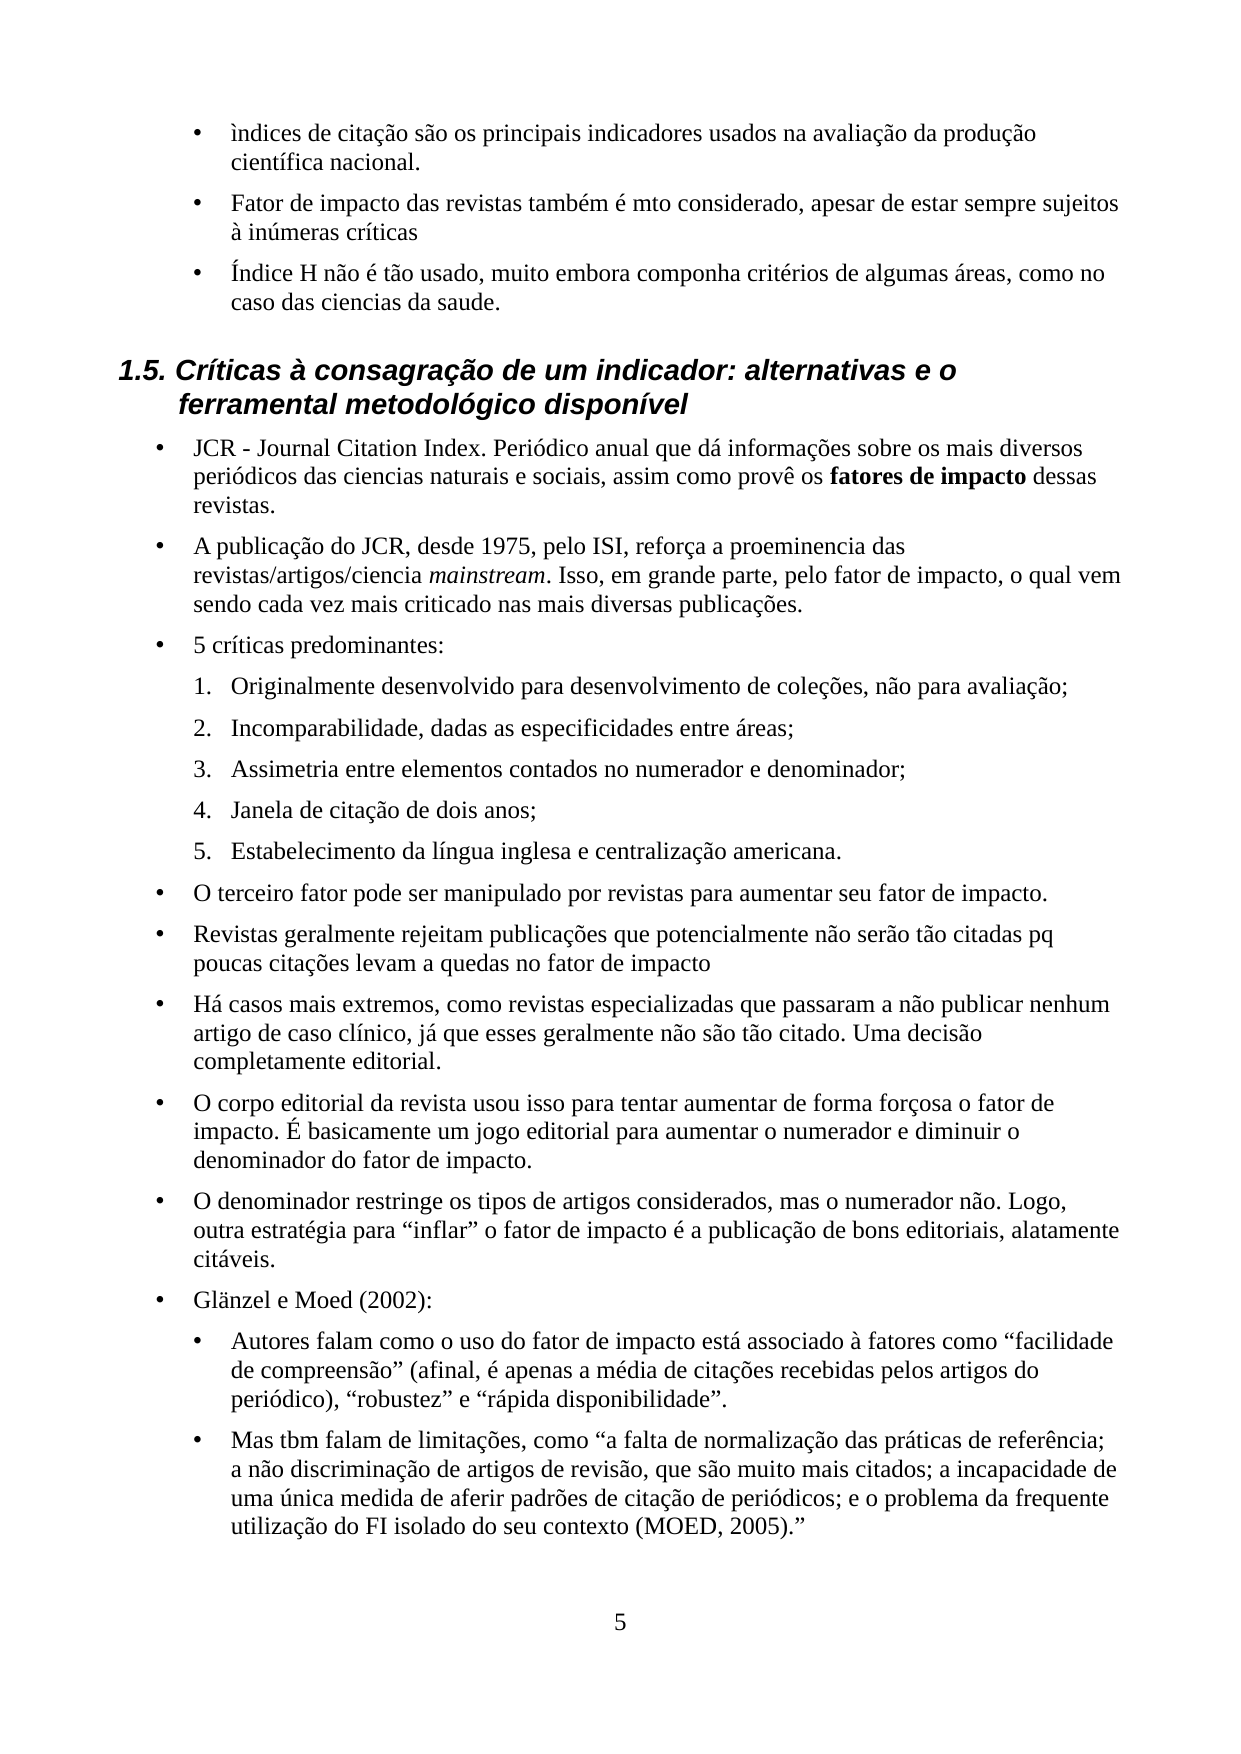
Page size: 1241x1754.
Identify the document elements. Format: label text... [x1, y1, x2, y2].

list JCR - Journal Citation Index. Periódico anual que dá informações sobre os mais diversos periódicos das ciencias naturais e sociais, assim como provê os fatores de impacto dessas revistas. [156, 433, 1122, 519]
list 5 críticas predominantes: [156, 630, 1122, 659]
list A publicação do JCR, desde 1975, pelo ISI, reforça a proeminencia das revistas/artigos/ciencia mainstream. Isso, em grande parte, pelo fator de impacto, o qual vem sendo cada vez mais criticado nas mais diversas publicações. [156, 531, 1122, 618]
list Assimetria entre elementos contados no numerador e denominador; [193, 754, 1122, 783]
list Há casos mais extremos, como revistas especializadas que passaram a não publicar nenhum artigo de caso clínico, já que esses geralmente não são tão citado. Uma decisão completamente editorial. [156, 989, 1122, 1075]
list Janela de citação de dois anos; [193, 795, 1122, 824]
list O denominador restringe os tipos de artigos considerados, mas o numerador não. Logo, outra estratégia para “inflar” o fator de impacto é a publicação de bons editoriais, alatamente citáveis. [156, 1186, 1122, 1273]
list Fator de impacto das revistas também é mto considerado, apesar de estar sempre sujeitos à inúmeras críticas [193, 188, 1122, 246]
list Revistas geralmente rejeitam publicações que potencialmente não serão tão citadas pq poucas citações levam a quedas no fator de impacto [156, 919, 1122, 976]
list Glänzel e Moed (2002): [156, 1285, 1122, 1314]
list Autores falam como o uso do fator de impacto está associado à fatores como “facilidade de compreensão” (afinal, é apenas a média de citações recebidas pelos artigos do periódico), “robustez” e “rápida disponibilidade”. [193, 1326, 1122, 1413]
list Incomparabilidade, dadas as especificidades entre áreas; [193, 713, 1122, 741]
subtitle Críticas à consagração de um indicador: alternativas e o ferramental metodológico disponível [118, 353, 1122, 420]
list Estabelecimento da língua inglesa e centralização americana. [193, 836, 1122, 865]
list ìndices de citação são os principais indicadores usados na avaliação da produção científica nacional. [193, 118, 1122, 176]
list O corpo editorial da revista usou isso para tentar aumentar de forma forçosa o fator de impacto. É basicamente um jogo editorial para aumentar o numerador e diminuir o denominador do fator de impacto. [156, 1088, 1122, 1174]
list Índice H não é tão usado, muito embora componha critérios de algumas áreas, como no caso das ciencias da saude. [193, 258, 1122, 316]
list Originalmente desenvolvido para desenvolvimento de coleções, não para avaliação; [193, 671, 1122, 700]
list Mas tbm falam de limitações, como “a falta de normalização das práticas de referência; a não discriminação de artigos de revisão, que são muito mais citados; a incapacidade de uma única medida de aferir padrões de citação de periódicos; e o problema da frequente utilização do FI isolado do seu contexto (MOED, 2005).” [193, 1425, 1122, 1540]
list O terceiro fator pode ser manipulado por revistas para aumentar seu fator de impacto. [156, 878, 1122, 906]
